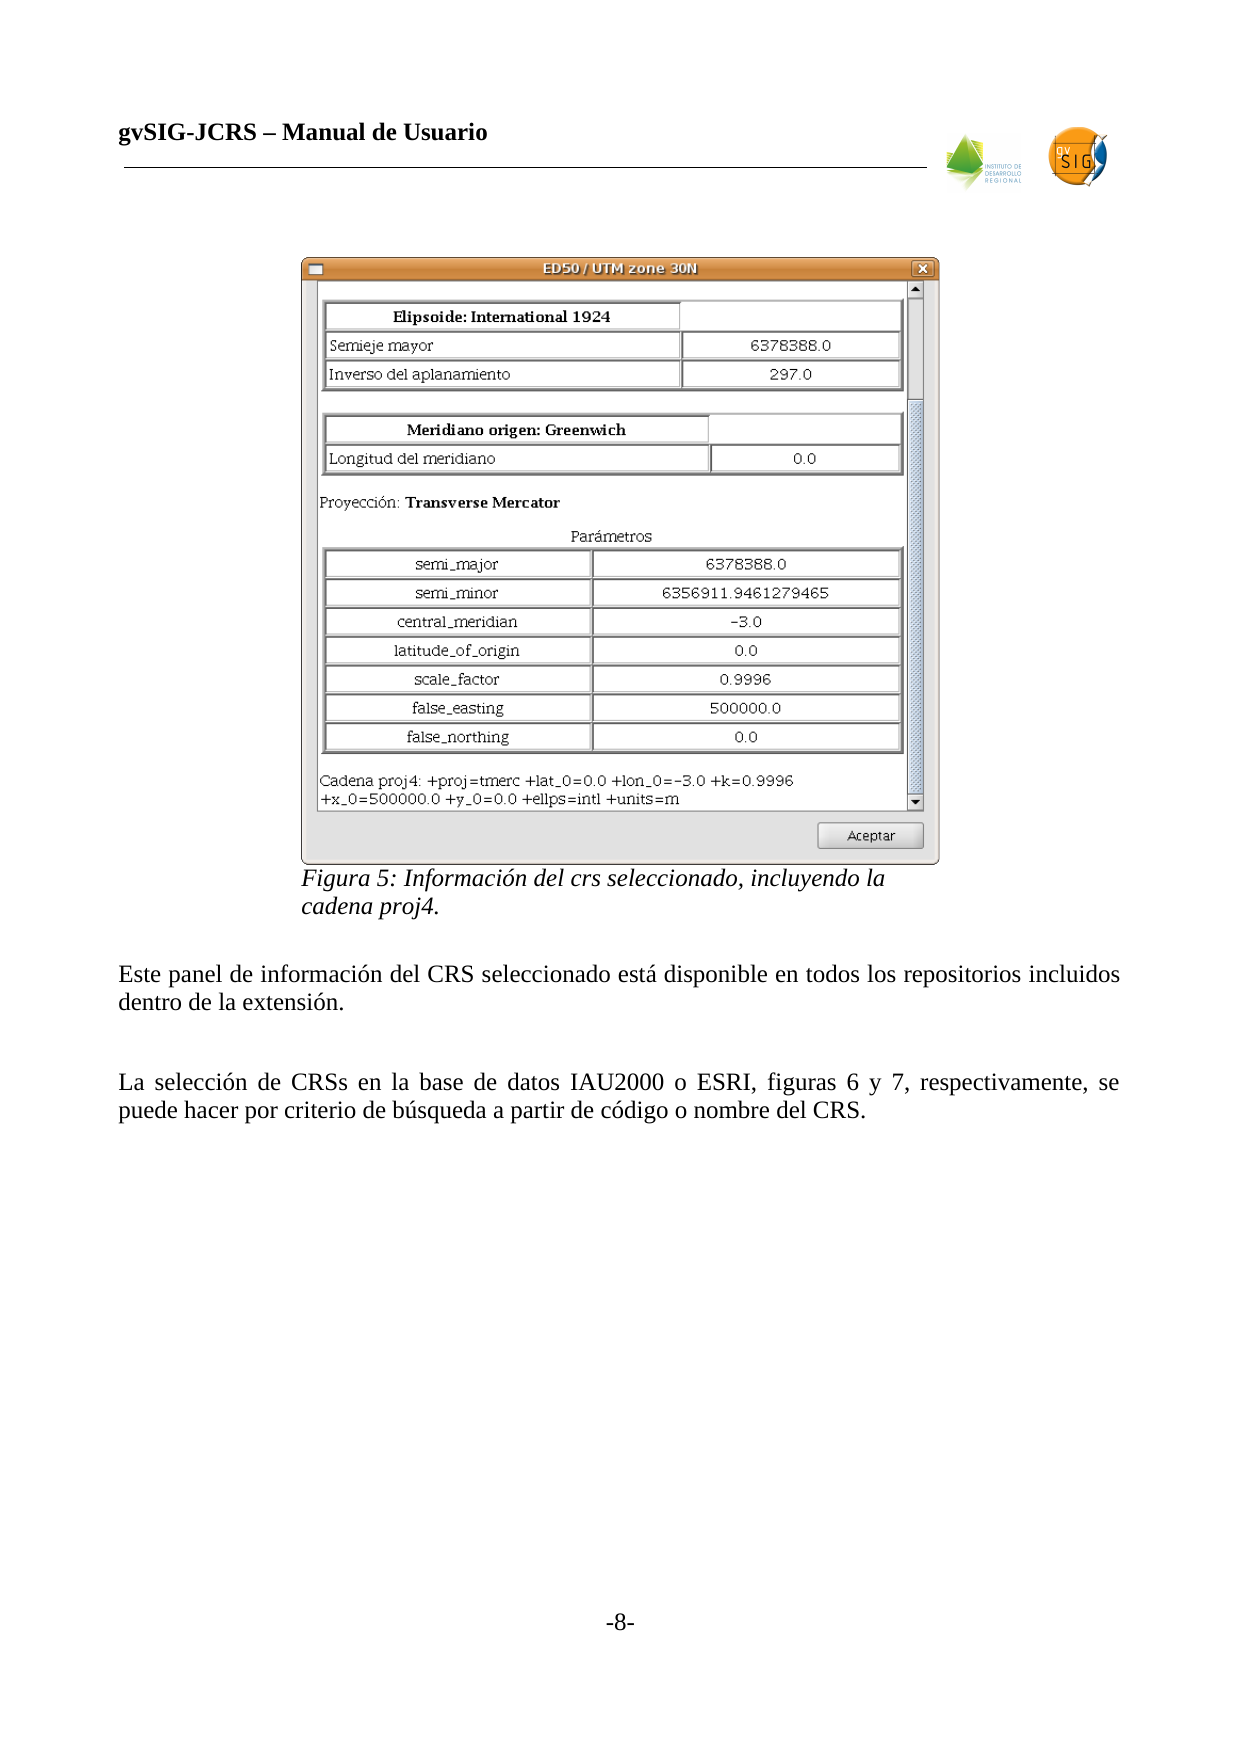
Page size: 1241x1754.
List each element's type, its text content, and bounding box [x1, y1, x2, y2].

picture [301, 257, 940, 865]
picture [1048, 127, 1108, 187]
picture [946, 133, 1022, 193]
text Este panel de información del CRS seleccionado está disponible en todos los repositorios incluidos dentro de la extensión. [118, 960, 1122, 1015]
text La selección de CRSs en la base de datos IAU2000 o ESRI, figuras 6 y 7, respectivamente, se puede hacer por criterio de búsqueda a partir de código o nombre del CRS. [118, 1068, 1122, 1123]
text Figura 5: Información del crs seleccionado, incluyendo la cadena proj4. [301, 865, 939, 920]
